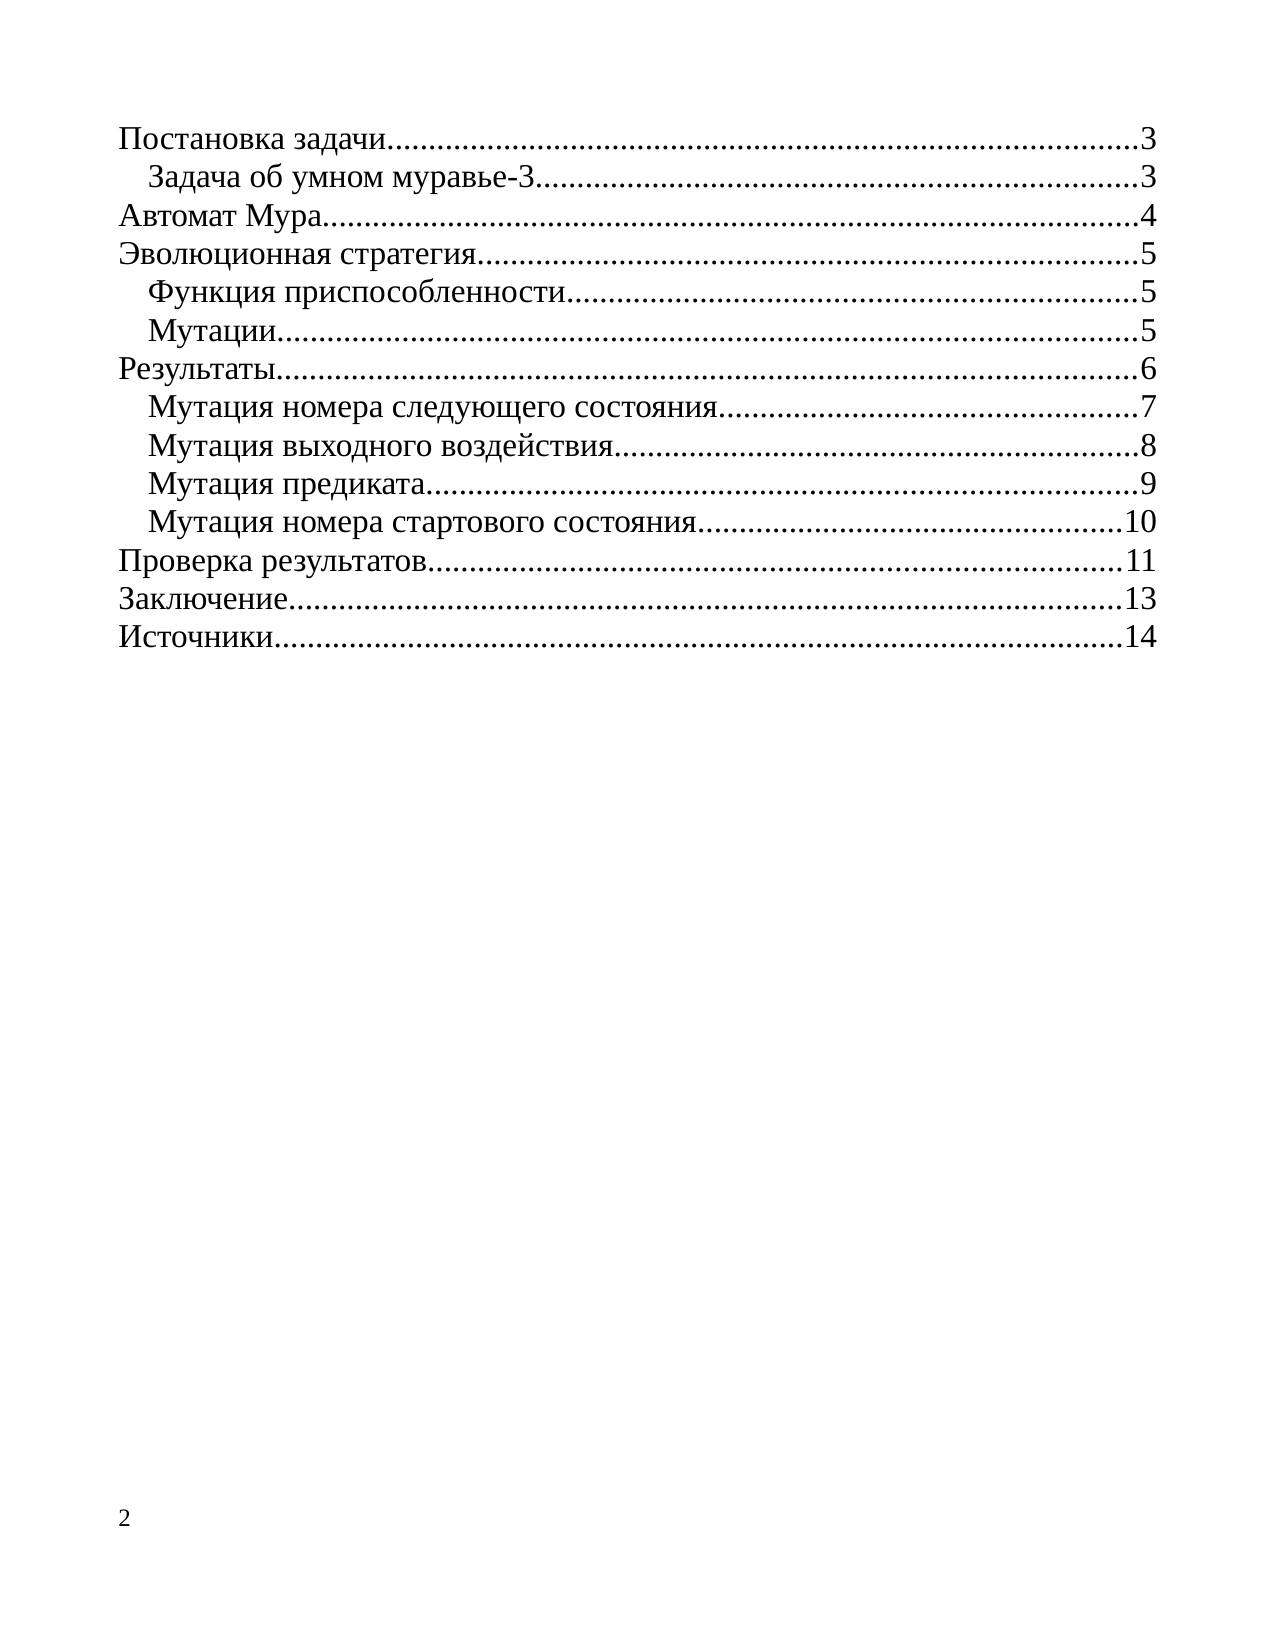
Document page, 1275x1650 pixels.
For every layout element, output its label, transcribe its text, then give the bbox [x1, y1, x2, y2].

text Мутация номера стартового состояния 10 [148, 501, 1157, 540]
text Эволюционная стратегия 5 [118, 233, 1157, 271]
text Результаты 6 [118, 348, 1157, 386]
text Заключение 13 [118, 578, 1157, 616]
text Источники 14 [118, 616, 1157, 655]
text Мутации 5 [148, 310, 1157, 348]
text Мутация предиката 9 [148, 463, 1157, 501]
text Проверка результатов 11 [118, 540, 1157, 578]
text Задача об умном муравье-3 3 [148, 156, 1157, 195]
text Постановка задачи 3 [118, 118, 1157, 156]
text Функция приспособленности 5 [148, 271, 1157, 310]
text Мутация номера следующего состояния 7 [148, 386, 1157, 425]
text Мутация выходного воздействия 8 [148, 425, 1157, 463]
text Автомат Мура 4 [118, 195, 1157, 233]
